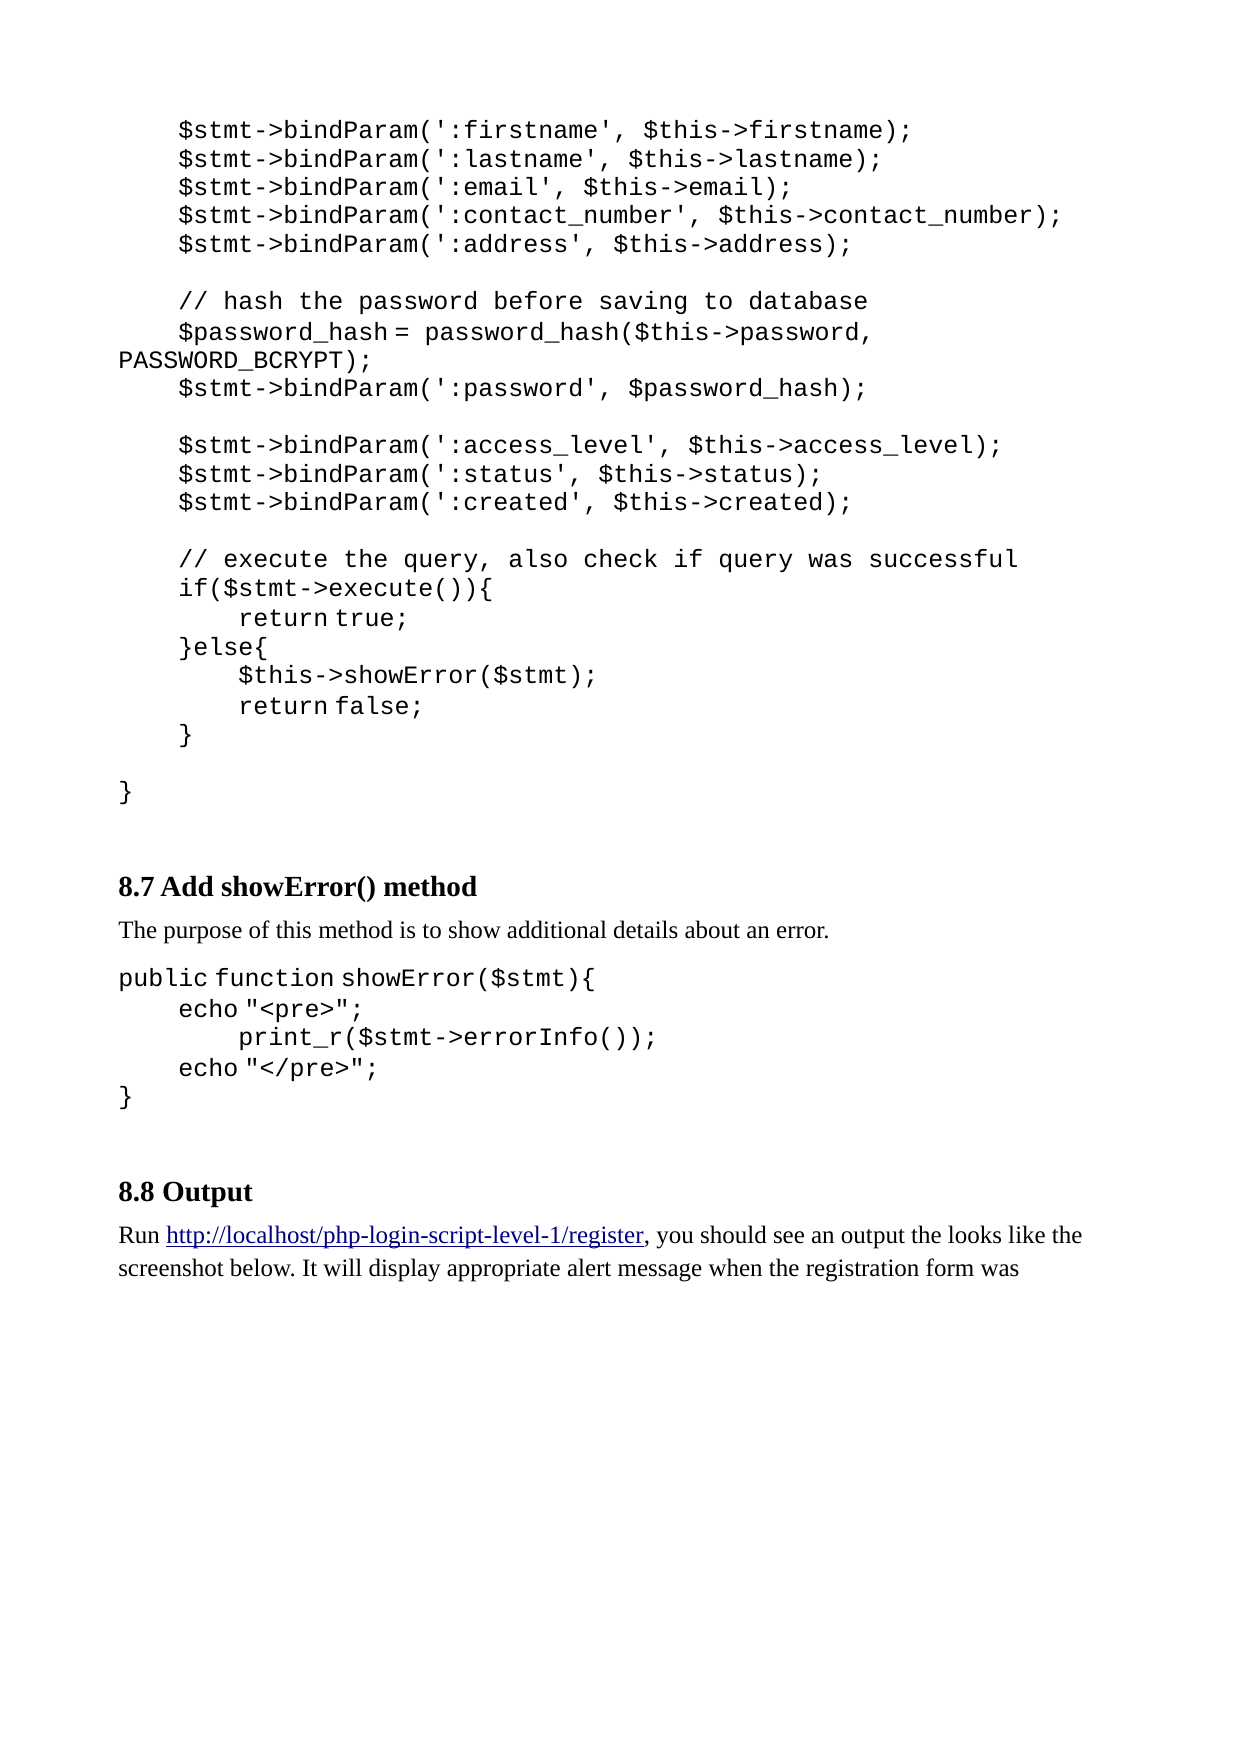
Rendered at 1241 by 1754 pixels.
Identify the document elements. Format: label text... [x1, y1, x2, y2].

table_header $stmt->bindParam(':firstname', $this->firstname); $stmt->bindParam(':lastname', $this->lastname); $stmt->bindParam(':email', $this->email); $stmt->bindParam(':contact_number', $this->contact_number); $stmt->bindParam(':address', $this->address); // hash the password before saving to database $password_hash = password_hash($this->password, PASSWORD_BCRYPT); $stmt->bindParam(':password', $password_hash); $stmt->bindParam(':access_level', $this->access_level); $stmt->bindParam(':status', $this->status); $stmt->bindParam(':created', $this->created); // execute the query, also check if query was successful if($stmt->execute()){ return true; }else{ $this->showError($stmt); return false; } } [118, 118, 1122, 807]
table_header public function showError($stmt){ echo "<pre>"; print_r($stmt->errorInfo()); echo "</pre>"; } [118, 963, 670, 1112]
subtitle 8.8 Output [118, 1174, 1122, 1208]
text The purpose of this method is to show additional details about an error. [118, 916, 1122, 944]
subtitle 8.7 Add showError() method [118, 869, 1122, 903]
text Run http://localhost/php-login-script-level-1/register, you should see an output the looks like the screenshot below. It will display appropriate alert message when the registration form was [118, 1221, 1122, 1282]
